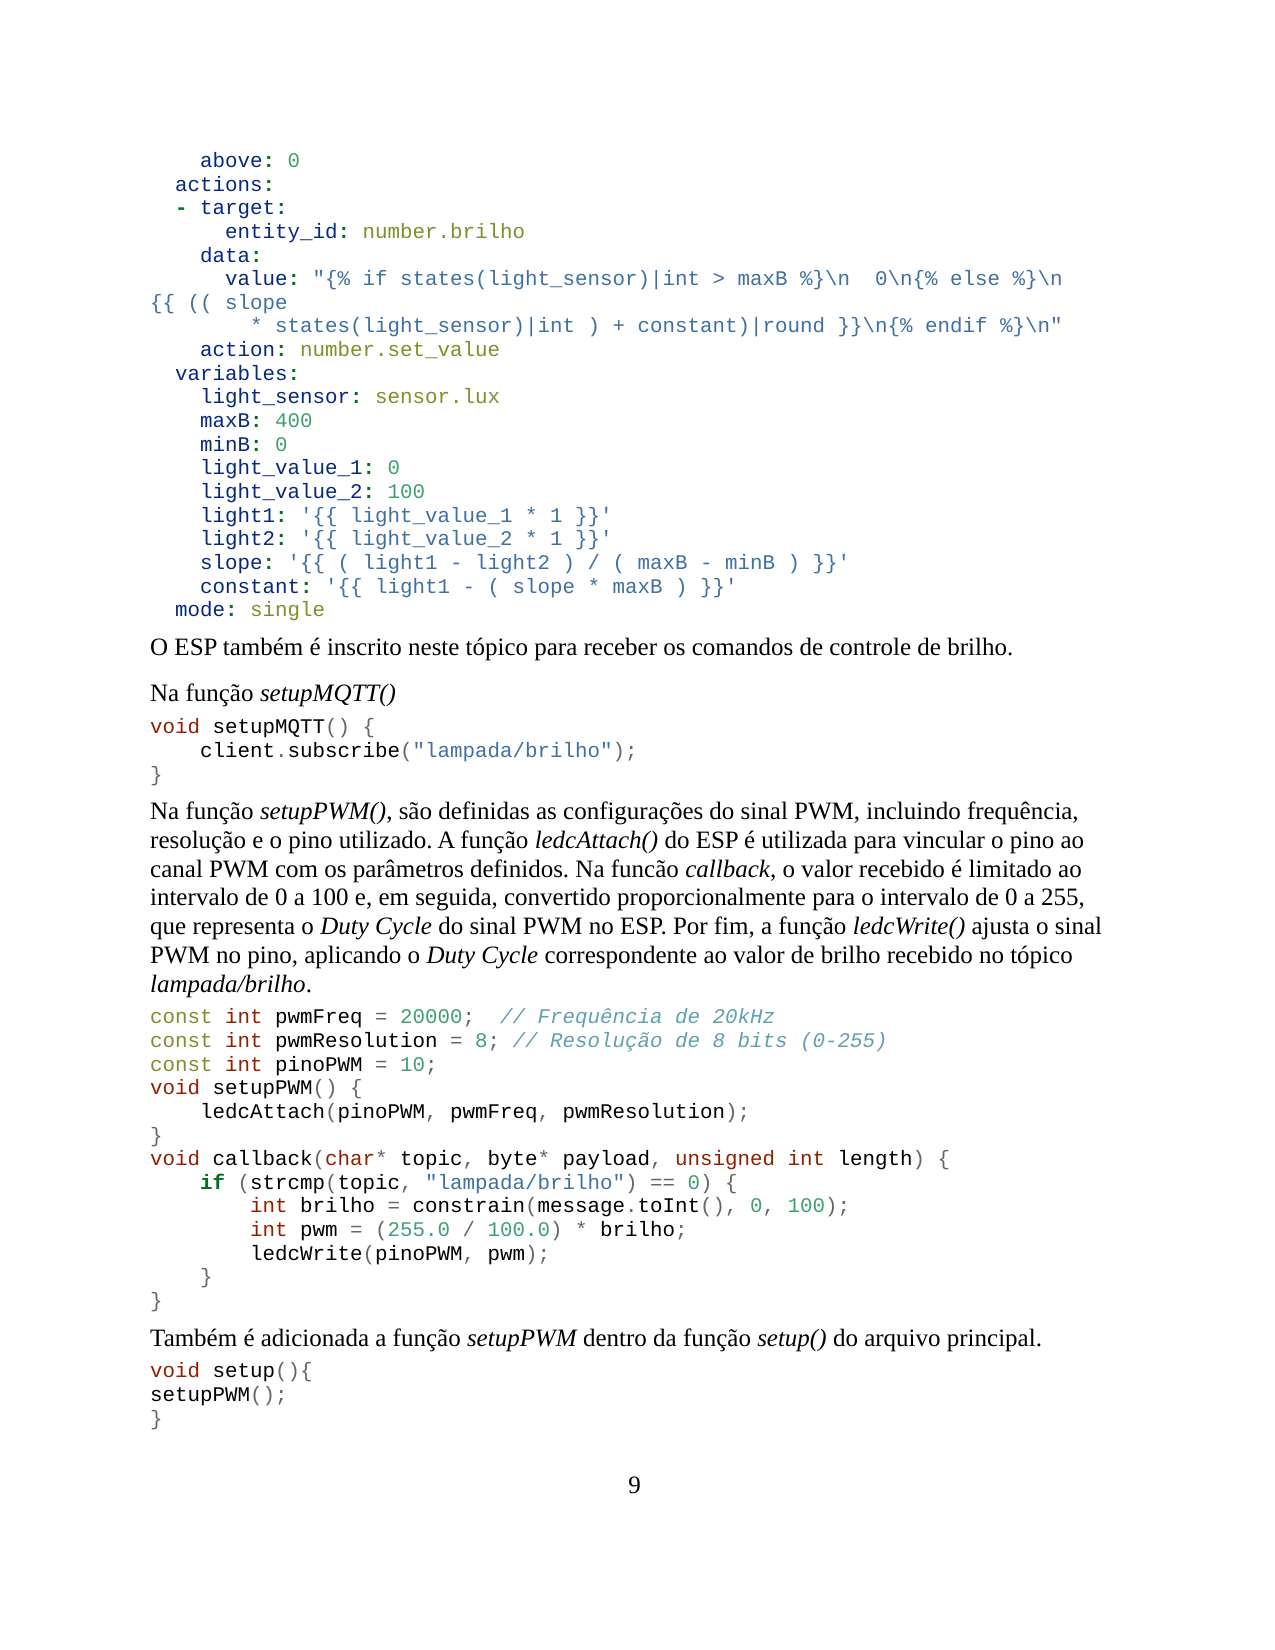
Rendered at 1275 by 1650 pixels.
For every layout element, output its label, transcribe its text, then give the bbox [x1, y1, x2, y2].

text Na função setupMQTT() [150, 678, 1125, 707]
text int pwm = (255.0 / 100.0) * brilho; [150, 1219, 1125, 1243]
text setupPWM(); [150, 1384, 1125, 1408]
text void setupPWM() { [150, 1077, 1125, 1101]
text ledcAttach(pinoPWM, pwmFreq, pwmResolution); [150, 1101, 1125, 1124]
text light2: '{{ light_value_2 * 1 }}' [150, 528, 1125, 552]
text } [150, 1124, 1125, 1148]
text light1: '{{ light_value_1 * 1 }}' [150, 505, 1125, 528]
text entity_id: number.brilho [150, 221, 1125, 244]
text constant: '{{ light1 - ( slope * maxB ) }}' [150, 576, 1125, 599]
text } [150, 1266, 1125, 1290]
text const int pwmFreq = 20000; // Frequência de 20kHz [150, 1006, 1125, 1030]
text client.subscribe("lampada/brilho"); [150, 740, 1125, 763]
text if (strcmp(topic, "lampada/brilho") == 0) { [150, 1172, 1125, 1196]
text variables: [150, 363, 1125, 386]
text Também é adicionada a função setupPWM dentro da função setup() do arquivo principal. [150, 1323, 1125, 1351]
text action: number.set_value [150, 339, 1125, 363]
text light_value_1: 0 [150, 457, 1125, 481]
text mode: single [150, 599, 1125, 623]
text const int pwmResolution = 8; // Resolução de 8 bits (0-255) [150, 1030, 1125, 1054]
text actions: [150, 174, 1125, 197]
text } [150, 1408, 1125, 1431]
text above: 0 [150, 150, 1125, 174]
text Na função setupPWM(), são definidas as configurações do sinal PWM, incluindo frequência, resolução e o pino utilizado. A função ledcAttach() do ESP é utilizada para vincular o pino ao canal PWM com os parâmetros definidos. Na funcão callback, o valor recebido é limitado ao intervalo de 0 a 100 e, em seguida, convertido proporcionalmente para o intervalo de 0 a 255, que representa o Duty Cycle do sinal PWM no ESP. Por fim, a função ledcWrite() ajusta o sinal PWM no pino, aplicando o Duty Cycle correspondente ao valor de brilho recebido no tópico lampada/brilho. [150, 796, 1125, 997]
text } [150, 1290, 1125, 1314]
text void setupMQTT() { [150, 716, 1125, 740]
text slope: '{{ ( light1 - light2 ) / ( maxB - minB ) }}' [150, 552, 1125, 576]
text } [150, 763, 1125, 787]
text * states(light_sensor)|int ) + constant)|round }}\n{% endif %}\n" [150, 316, 1125, 339]
text void setup(){ [150, 1360, 1125, 1384]
text maxB: 400 [150, 410, 1125, 434]
text light_value_2: 100 [150, 481, 1125, 505]
text int brilho = constrain(message.toInt(), 0, 100); [150, 1196, 1125, 1219]
text ledcWrite(pinoPWM, pwm); [150, 1243, 1125, 1266]
text const int pinoPWM = 10; [150, 1054, 1125, 1077]
text data: [150, 244, 1125, 268]
text light_sensor: sensor.lux [150, 386, 1125, 410]
text minB: 0 [150, 434, 1125, 457]
text O ESP também é inscrito neste tópico para receber os comandos de controle de brilho. [150, 632, 1125, 661]
text - target: [150, 197, 1125, 221]
text void callback(char* topic, byte* payload, unsigned int length) { [150, 1148, 1125, 1172]
text value: "{% if states(light_sensor)|int > maxB %}\n 0\n{% else %}\n {{ (( slope [150, 268, 1125, 316]
